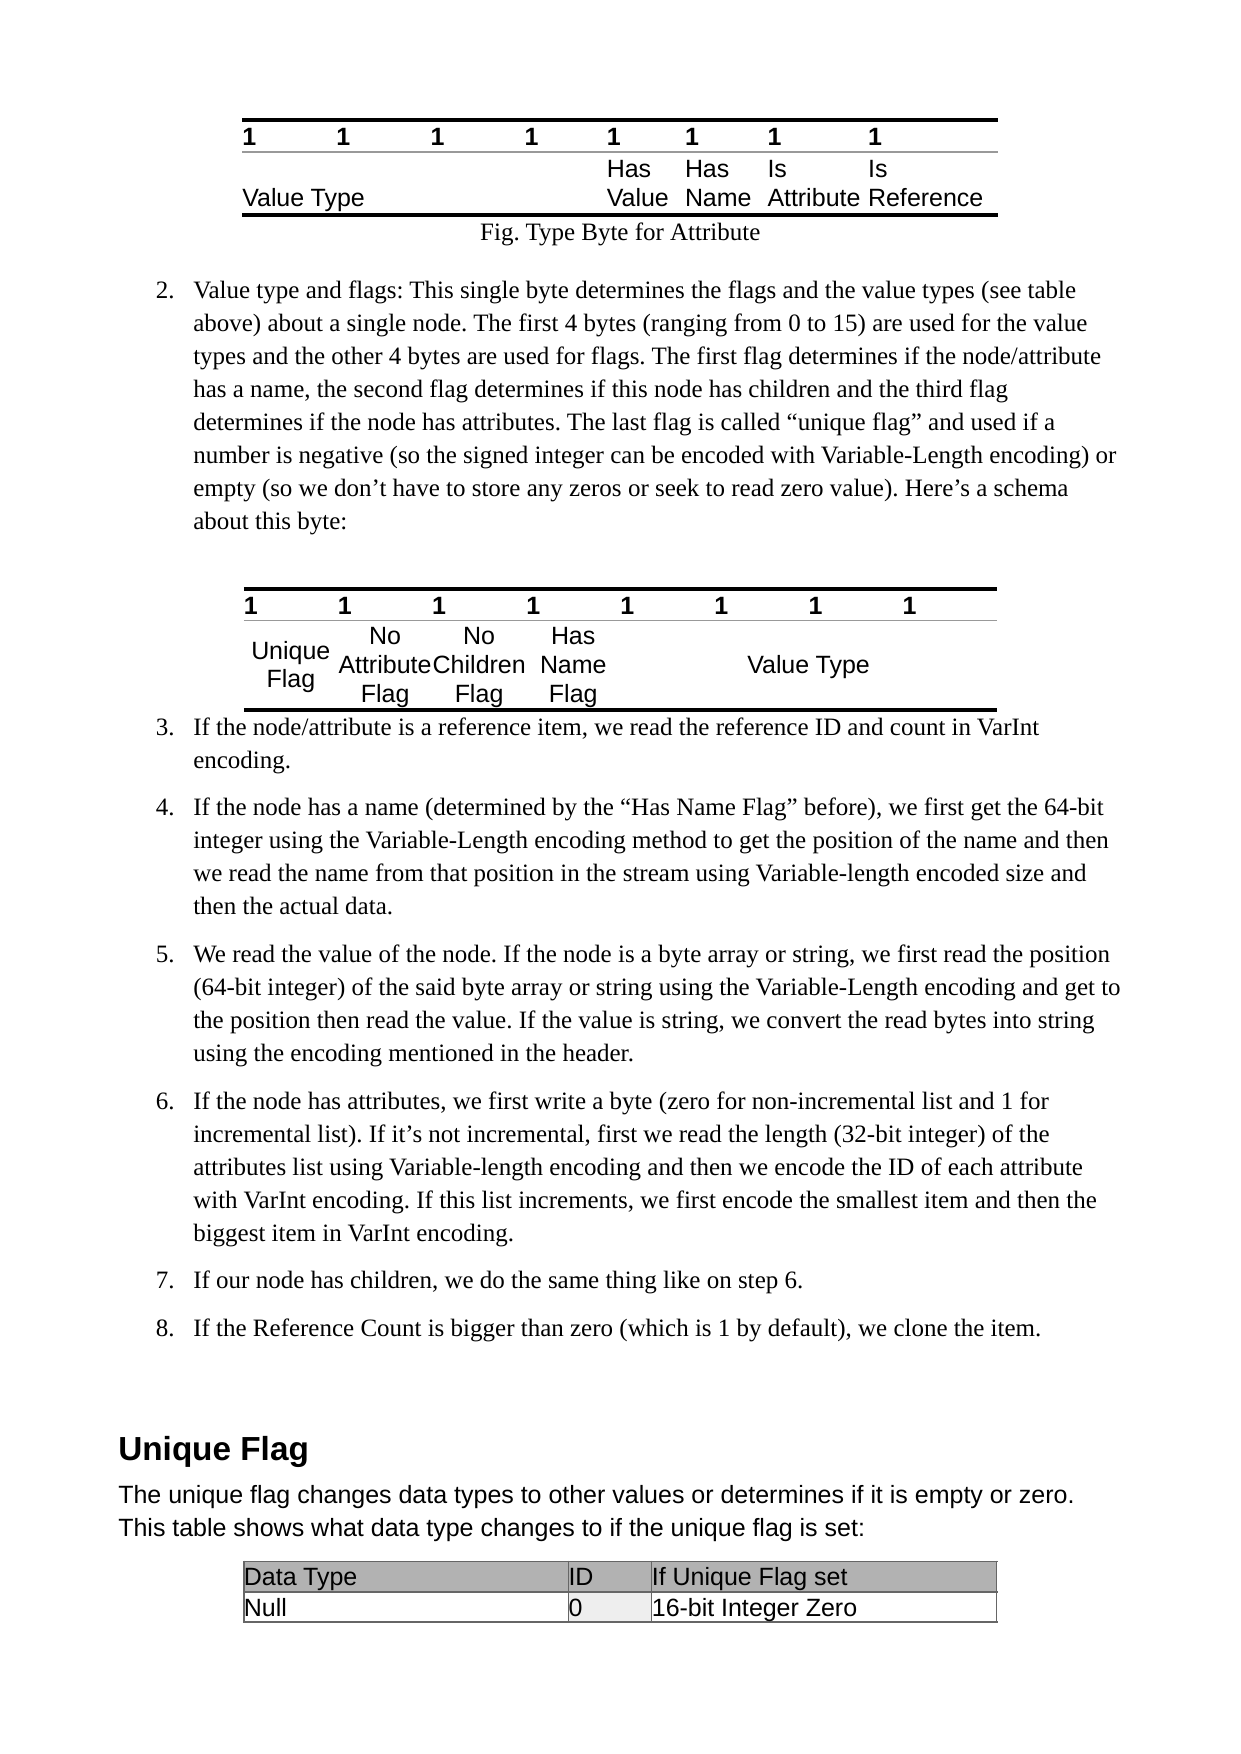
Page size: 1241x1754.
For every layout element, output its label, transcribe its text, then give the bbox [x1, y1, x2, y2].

table_header 1 [607, 122, 685, 151]
table_header 1 [868, 122, 998, 151]
table_header 1 [524, 122, 607, 151]
list If our node has children, we do the same thing like on step 6. [156, 1265, 1122, 1294]
list We read the value of the node. If the node is a byte array or string, we first read the position (64-bit integer) of the said byte array or string using the Variable-Length encoding and get to the position then read the value. If the value is string, we convert the read bytes into string using the encoding mentioned in the header. [156, 939, 1122, 1067]
table_cell No Attribute Flag [338, 621, 432, 708]
list Value type and flags: This single byte determines the flags and the value types (see table above) about a single node. The first 4 bytes (ranging from 0 to 15) are used for the value types and the other 4 bytes are used for flags. The first flag determines if the node/attribute has a name, the second flag determines if this node has children and the third flag determines if the node has attributes. The last flag is called “unique flag” and used if a number is negative (so the signed integer can be encoded with Variable-Length encoding) or empty (so we don’t have to store any zeros or seek to read zero value). Here’s a schema about this byte: [156, 275, 1122, 568]
table_header 1 [336, 122, 430, 151]
table_cell Has Name Flag [526, 621, 620, 708]
table_header 1 [244, 591, 338, 620]
table_cell Value Type [620, 621, 997, 708]
text Fig. Type Byte for Attribute [177, 217, 1063, 246]
table_cell 0 [569, 1593, 651, 1621]
text The unique flag changes data types to other values or determines if it is empty or zero. This table shows what data type changes to if the unique flag is set: [118, 1480, 1122, 1542]
table_cell Value Type [242, 153, 607, 213]
table_header 1 [620, 591, 714, 620]
table_header ID [569, 1562, 651, 1591]
table_header 1 [767, 122, 868, 151]
table_header 1 [432, 591, 526, 620]
table_cell Is Attribute [767, 153, 868, 213]
table_header Data Type [245, 1562, 568, 1591]
list If the node has attributes, we first write a byte (zero for non-incremental list and 1 for incremental list). If it’s not incremental, first we read the length (32-bit integer) of the attributes list using Variable-length encoding and then we encode the ID of each attribute with VarInt encoding. If this list increments, we first encode the smallest item and then the biggest item in VarInt encoding. [156, 1086, 1122, 1247]
table_header 1 [430, 122, 524, 151]
table_header 1 [808, 591, 902, 620]
table_header 1 [685, 122, 767, 151]
table_cell Unique Flag [244, 621, 338, 708]
subtitle Unique Flag [118, 1429, 1122, 1467]
table_header 1 [338, 591, 432, 620]
table_cell No Children Flag [432, 621, 526, 708]
table_cell Is Reference [868, 153, 998, 213]
table_cell Has Value [607, 153, 685, 213]
table_header 1 [714, 591, 808, 620]
table_cell 16-bit Integer Zero [652, 1593, 996, 1621]
table_header 1 [242, 122, 336, 151]
table_header 1 [526, 591, 620, 620]
list If the node has a name (determined by the “Has Name Flag” before), we first get the 64-bit integer using the Variable-Length encoding method to get the position of the name and then we read the name from that position in the stream using Variable-length encoded size and then the actual data. [156, 792, 1122, 920]
table_header If Unique Flag set [652, 1562, 996, 1591]
list If the node/attribute is a reference item, we read the reference ID and count in VarInt encoding. [156, 712, 1122, 773]
table_cell Has Name [685, 153, 767, 213]
list If the Reference Count is bigger than zero (which is 1 by default), we clone the item. [156, 1313, 1122, 1342]
table_header 1 [903, 591, 997, 620]
table_cell Null [245, 1593, 568, 1621]
